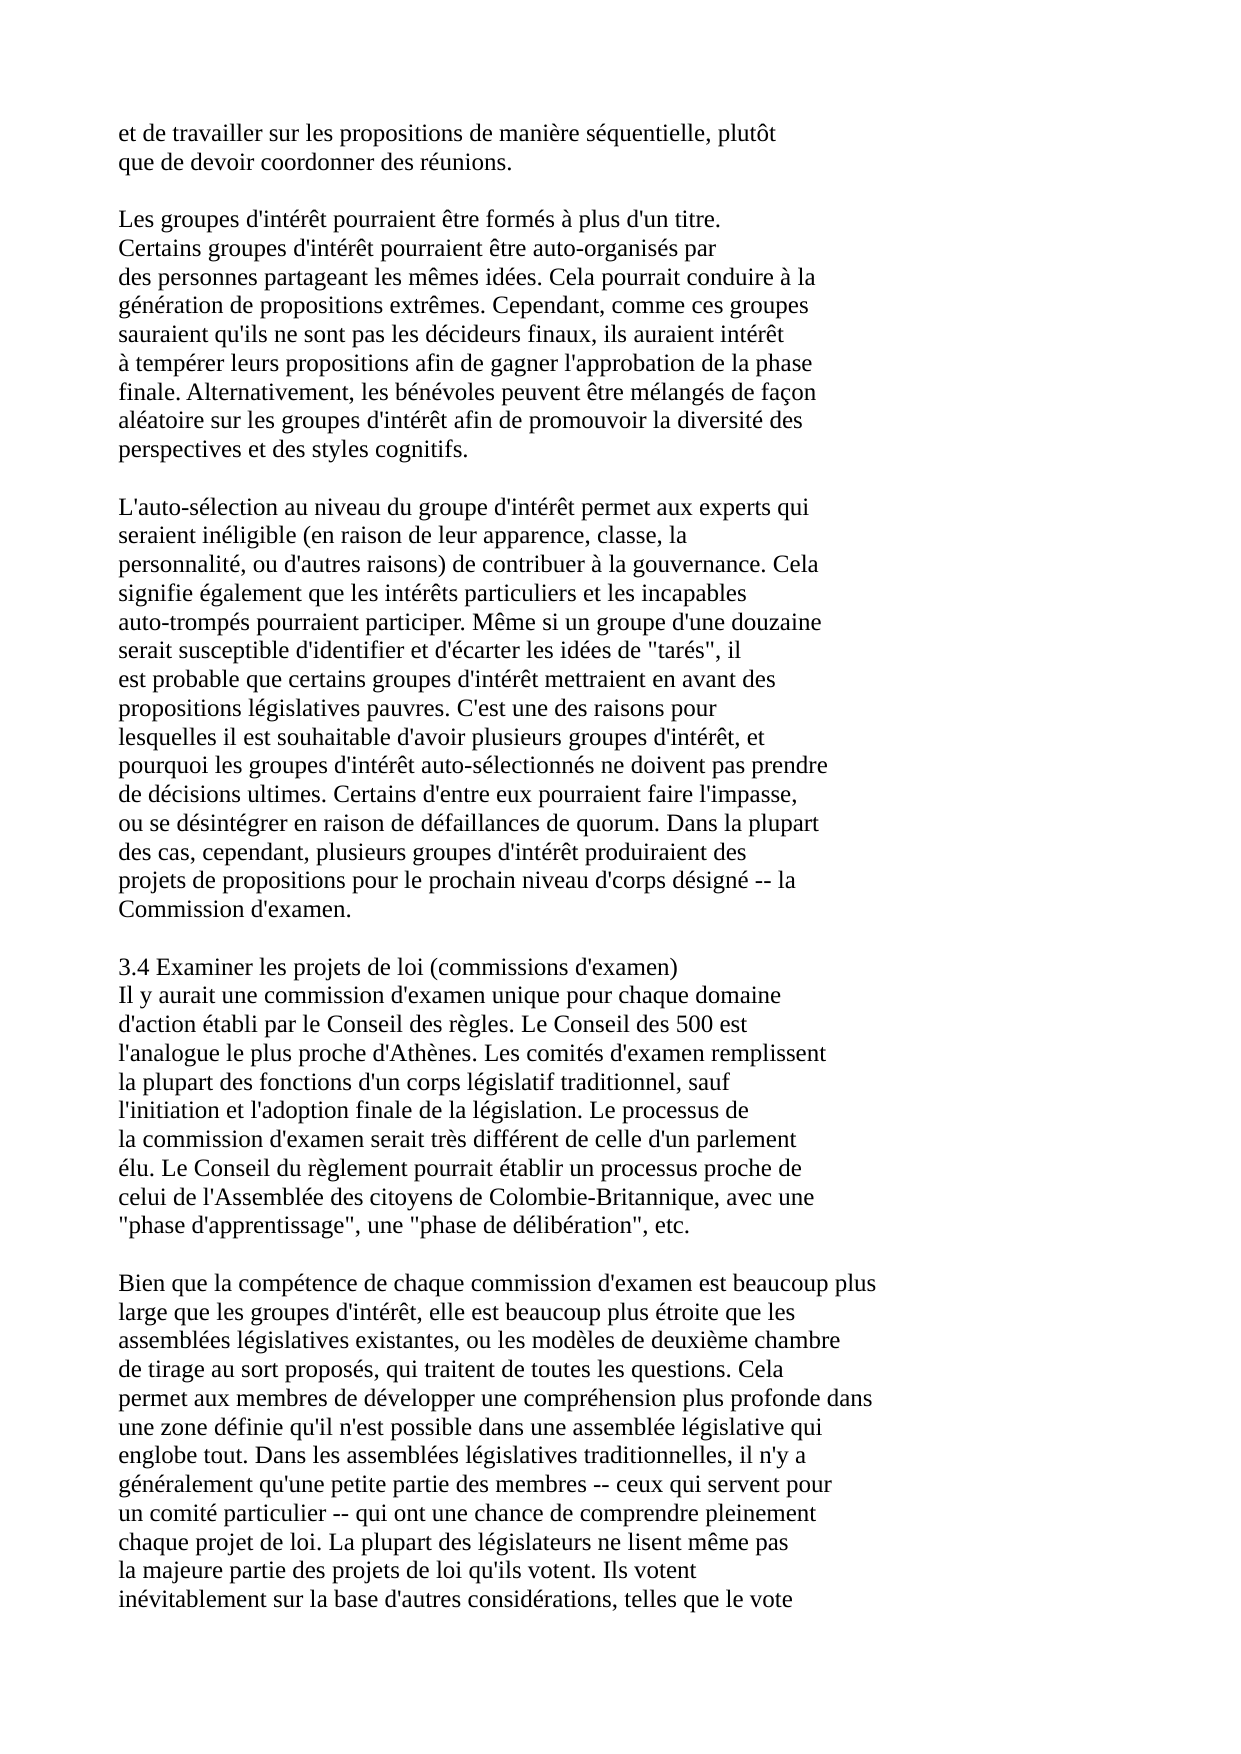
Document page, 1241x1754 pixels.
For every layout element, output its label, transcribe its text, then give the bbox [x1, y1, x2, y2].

text des personnes partageant les mêmes idées. Cela pourrait conduire à la [118, 262, 1122, 291]
text 3.4 Examiner les projets de loi (commissions d'examen) [118, 952, 1122, 981]
text perspectives et des styles cognitifs. [118, 434, 1122, 463]
text serait susceptible d'identifier et d'écarter les idées de "tarés", il [118, 636, 1122, 664]
text assemblées législatives existantes, ou les modèles de deuxième chambre [118, 1326, 1122, 1354]
text "phase d'apprentissage", une "phase de délibération", etc. [118, 1211, 1122, 1239]
text de décisions ultimes. Certains d'entre eux pourraient faire l'impasse, [118, 779, 1122, 808]
text chaque projet de loi. La plupart des législateurs ne lisent même pas [118, 1527, 1122, 1556]
text finale. Alternativement, les bénévoles peuvent être mélangés de façon [118, 377, 1122, 406]
text à tempérer leurs propositions afin de gagner l'approbation de la phase [118, 348, 1122, 377]
text lesquelles il est souhaitable d'avoir plusieurs groupes d'intérêt, et [118, 722, 1122, 751]
text projets de propositions pour le prochain niveau d'corps désigné -- la [118, 866, 1122, 894]
text auto-trompés pourraient participer. Même si un groupe d'une douzaine [118, 607, 1122, 636]
text des cas, cependant, plusieurs groupes d'intérêt produiraient des [118, 837, 1122, 866]
text de tirage au sort proposés, qui traitent de toutes les questions. Cela [118, 1354, 1122, 1383]
text Il y aurait une commission d'examen unique pour chaque domaine [118, 981, 1122, 1009]
text que de devoir coordonner des réunions. [118, 147, 1122, 176]
text seraient inéligible (en raison de leur apparence, classe, la [118, 521, 1122, 549]
text élu. Le Conseil du règlement pourrait établir un processus proche de [118, 1153, 1122, 1182]
text celui de l'Assemblée des citoyens de Colombie-Britannique, avec une [118, 1182, 1122, 1211]
text est probable que certains groupes d'intérêt mettraient en avant des [118, 664, 1122, 693]
text Certains groupes d'intérêt pourraient être auto-organisés par [118, 233, 1122, 262]
text aléatoire sur les groupes d'intérêt afin de promouvoir la diversité des [118, 406, 1122, 434]
text pourquoi les groupes d'intérêt auto-sélectionnés ne doivent pas prendre [118, 751, 1122, 779]
text Bien que la compétence de chaque commission d'examen est beaucoup plus [118, 1268, 1122, 1297]
text sauraient qu'ils ne sont pas les décideurs finaux, ils auraient intérêt [118, 319, 1122, 348]
text d'action établi par le Conseil des règles. Le Conseil des 500 est [118, 1009, 1122, 1038]
text la majeure partie des projets de loi qu'ils votent. Ils votent [118, 1556, 1122, 1584]
text la plupart des fonctions d'un corps législatif traditionnel, sauf [118, 1067, 1122, 1096]
text ou se désintégrer en raison de défaillances de quorum. Dans la plupart [118, 808, 1122, 837]
text permet aux membres de développer une compréhension plus profonde dans [118, 1383, 1122, 1412]
text et de travailler sur les propositions de manière séquentielle, plutôt [118, 118, 1122, 147]
text la commission d'examen serait très différent de celle d'un parlement [118, 1124, 1122, 1153]
text inévitablement sur la base d'autres considérations, telles que le vote [118, 1584, 1122, 1613]
text une zone définie qu'il n'est possible dans une assemblée législative qui [118, 1412, 1122, 1441]
text L'auto-sélection au niveau du groupe d'intérêt permet aux experts qui [118, 492, 1122, 521]
text large que les groupes d'intérêt, elle est beaucoup plus étroite que les [118, 1297, 1122, 1326]
text l'analogue le plus proche d'Athènes. Les comités d'examen remplissent [118, 1038, 1122, 1067]
text un comité particulier -- qui ont une chance de comprendre pleinement [118, 1498, 1122, 1527]
text propositions législatives pauvres. C'est une des raisons pour [118, 693, 1122, 722]
text englobe tout. Dans les assemblées législatives traditionnelles, il n'y a [118, 1441, 1122, 1469]
text signifie également que les intérêts particuliers et les incapables [118, 578, 1122, 607]
text personnalité, ou d'autres raisons) de contribuer à la gouvernance. Cela [118, 549, 1122, 578]
text Les groupes d'intérêt pourraient être formés à plus d'un titre. [118, 204, 1122, 233]
text généralement qu'une petite partie des membres -- ceux qui servent pour [118, 1469, 1122, 1498]
text génération de propositions extrêmes. Cependant, comme ces groupes [118, 291, 1122, 319]
text Commission d'examen. [118, 894, 1122, 923]
text l'initiation et l'adoption finale de la législation. Le processus de [118, 1096, 1122, 1124]
